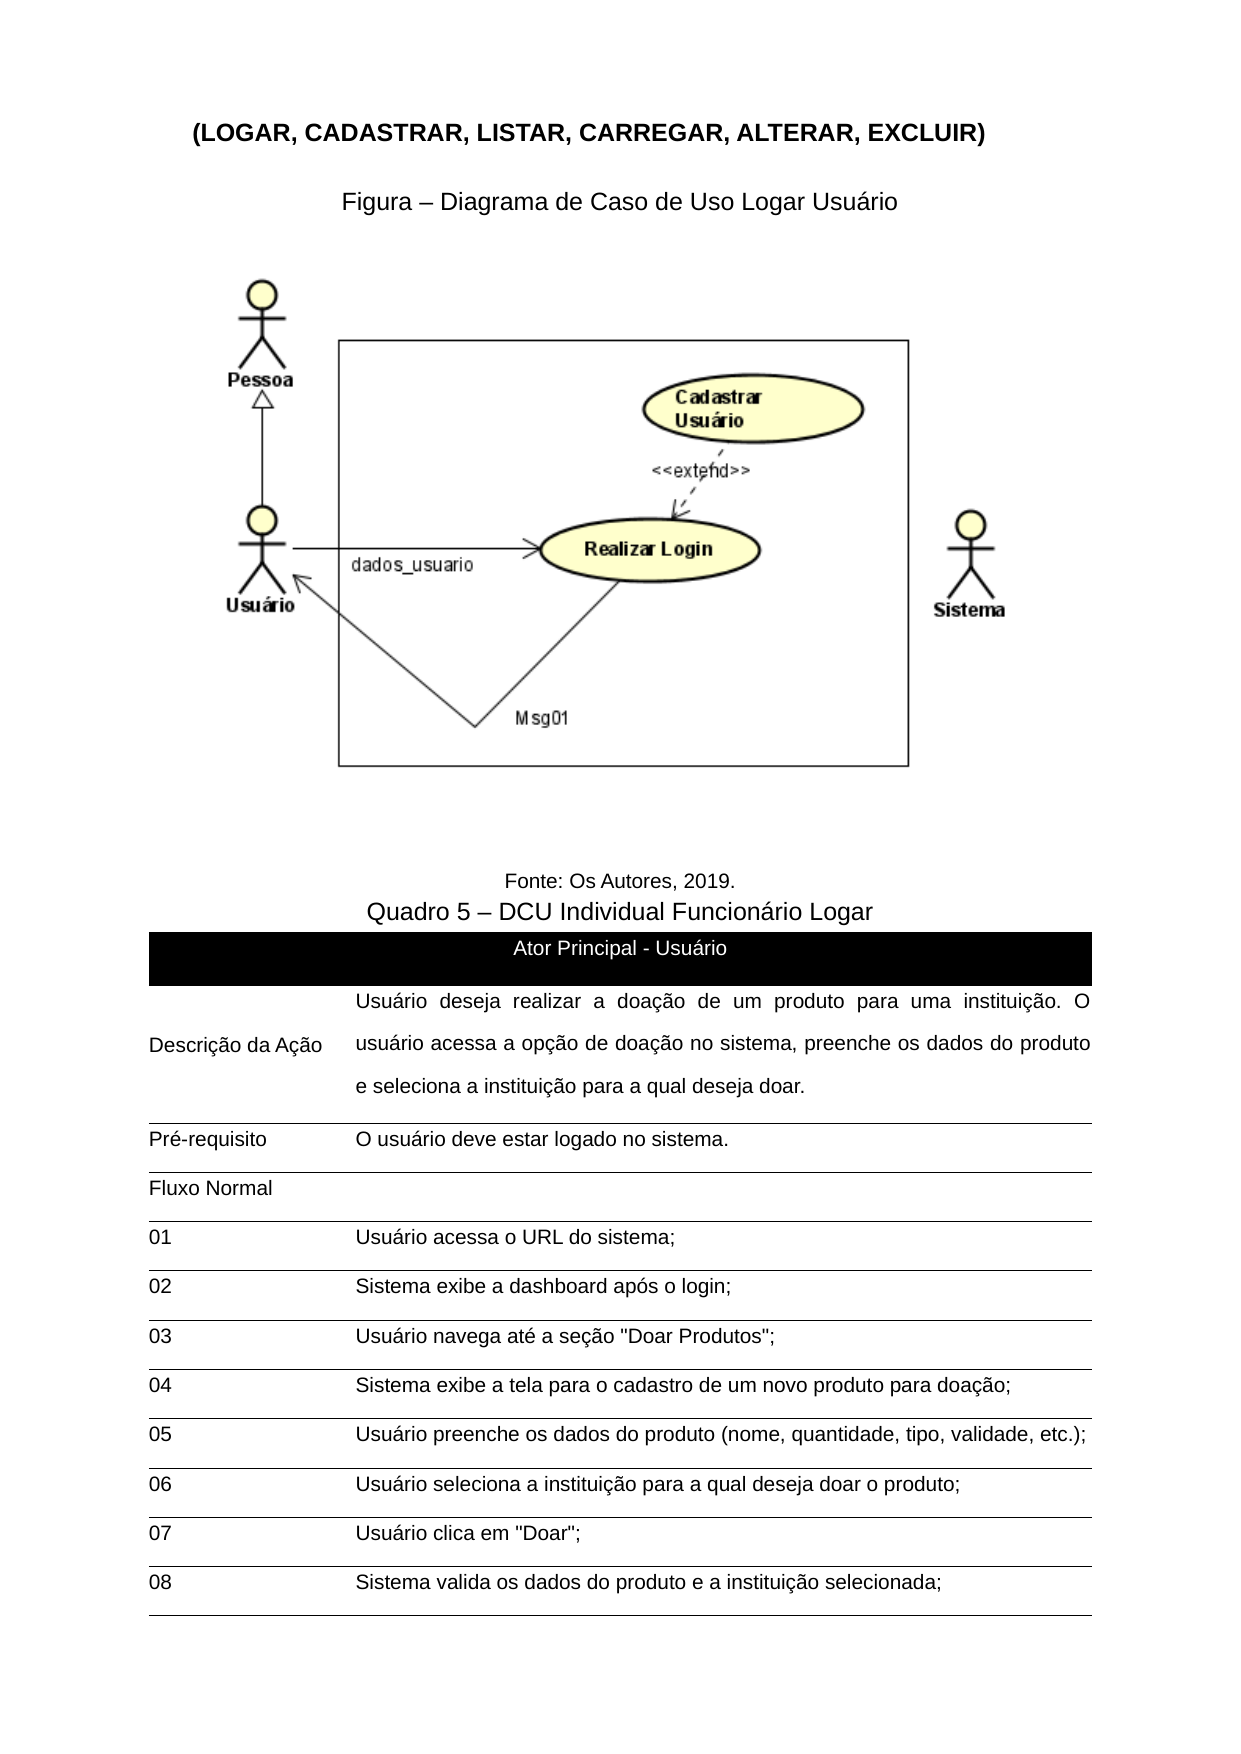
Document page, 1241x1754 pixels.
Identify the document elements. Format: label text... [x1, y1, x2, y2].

table_cell Sistema exibe a tela para o cadastro de um novo produto para doação; [355, 1370, 1092, 1418]
table_header Ator Principal - Usuário [149, 933, 1092, 985]
table_cell Usuário clica em "Doar"; [355, 1518, 1092, 1566]
table_cell Pré-requisito [149, 1124, 355, 1172]
table_cell 06 [149, 1469, 355, 1517]
table_cell 02 [149, 1271, 355, 1319]
table_cell Sistema valida os dados do produto e a instituição selecionada; [355, 1567, 1092, 1615]
table_cell 07 [149, 1518, 355, 1566]
table_cell Usuário preenche os dados do produto (nome, quantidade, tipo, validade, etc.); [355, 1419, 1092, 1467]
table_cell Usuário deseja realizar a doação de um produto para uma instituição. O usuário acessa a opção de doação no sistema, preenche os dados do produto e seleciona a instituição para a qual deseja doar. [355, 986, 1092, 1122]
table_cell Descrição da Ação [149, 986, 355, 1122]
text Figura – Diagrama de Caso de Uso Logar Usuário [118, 187, 1122, 216]
table_cell Fluxo Normal [149, 1173, 1092, 1221]
table_cell 08 [149, 1567, 355, 1615]
text Fonte: Os Autores, 2019. [118, 869, 1122, 893]
table_cell Usuário acessa o URL do sistema; [355, 1222, 1092, 1270]
table_cell Usuário seleciona a instituição para a qual deseja doar o produto; [355, 1469, 1092, 1517]
table_cell O usuário deve estar logado no sistema. [355, 1124, 1092, 1172]
table_cell Usuário navega até a seção "Doar Produtos"; [355, 1321, 1092, 1369]
text Quadro 5 – DCU Individual Funcionário Logar [118, 897, 1122, 926]
table_cell 03 [149, 1321, 355, 1369]
text (LOGAR, CADASTRAR, LISTAR, CARREGAR, ALTERAR, EXCLUIR) [118, 118, 1122, 147]
table_cell 04 [149, 1370, 355, 1418]
table_cell 05 [149, 1419, 355, 1467]
table_cell Sistema exibe a dashboard após o login; [355, 1271, 1092, 1319]
table_cell 01 [149, 1222, 355, 1270]
